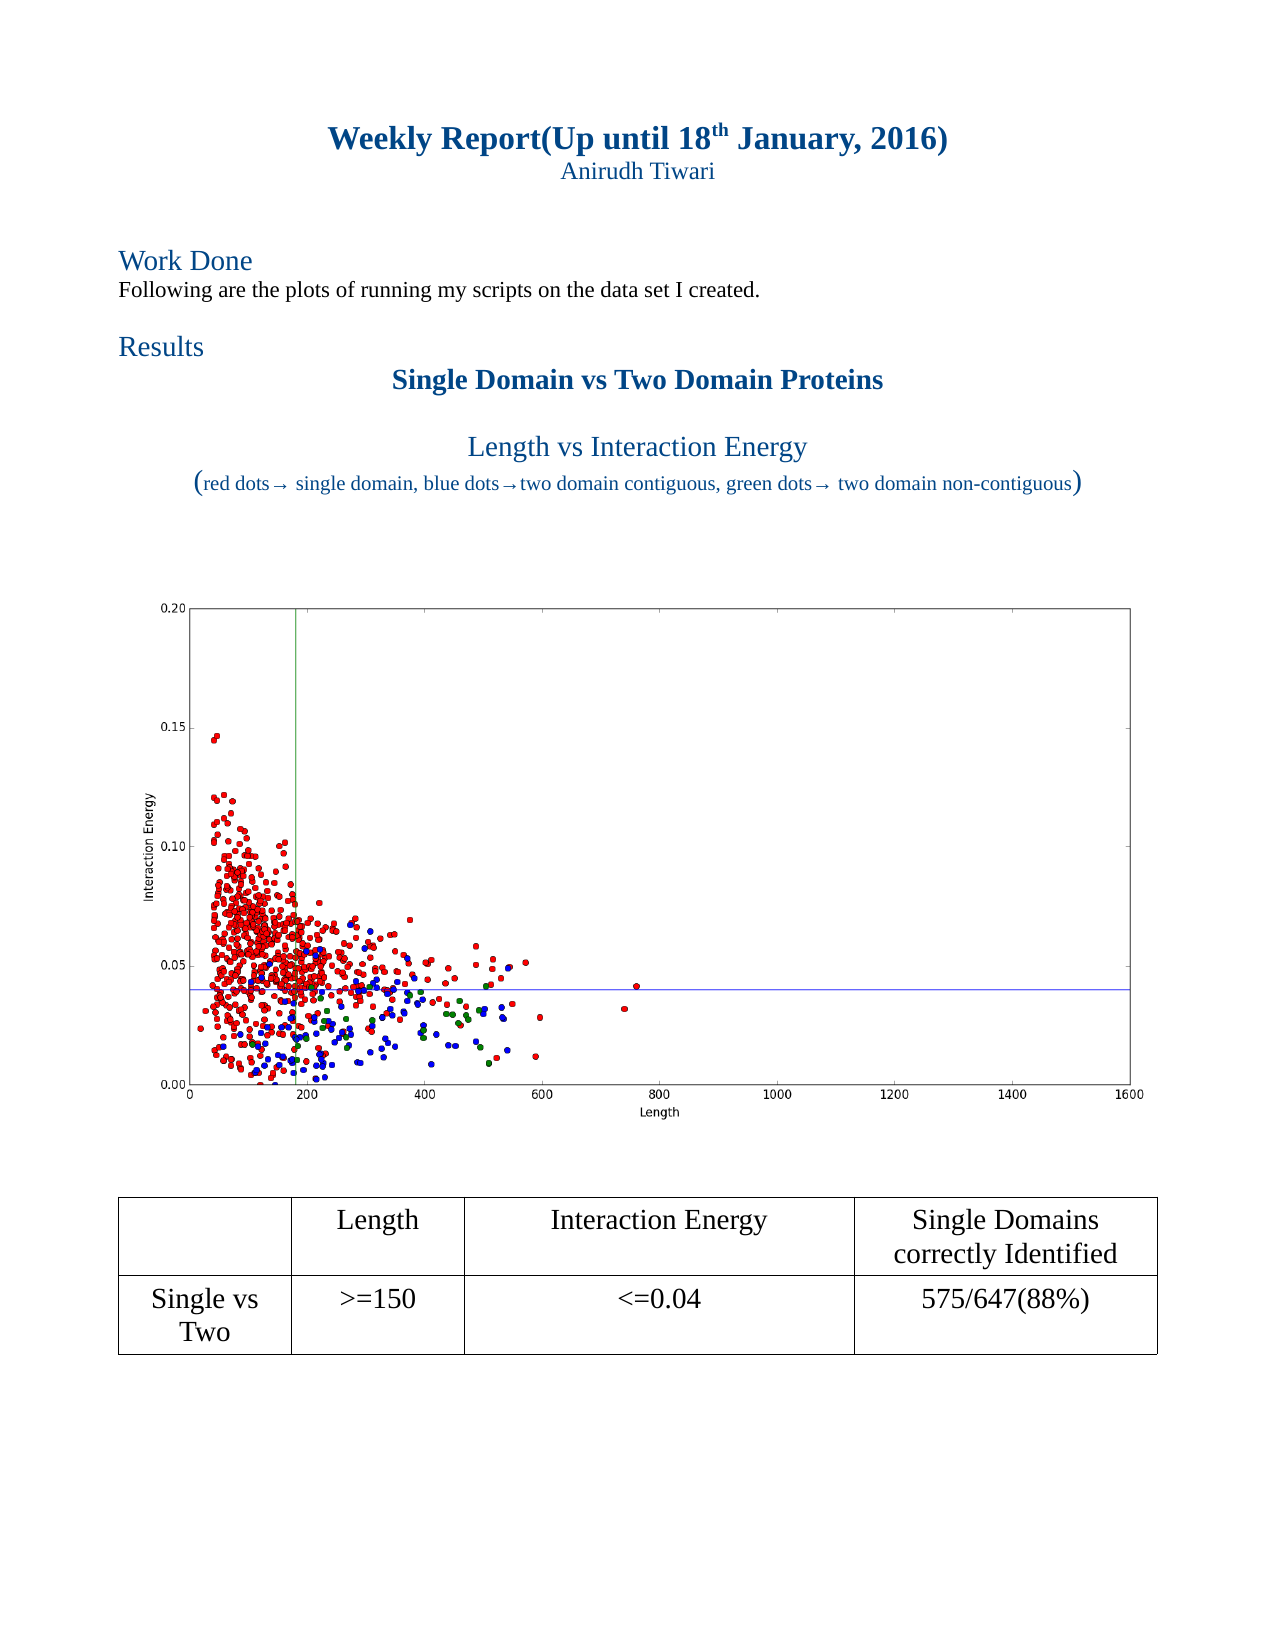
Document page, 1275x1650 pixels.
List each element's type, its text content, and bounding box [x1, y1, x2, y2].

text Anirudh Tiwari [118, 156, 1157, 185]
text Results [118, 329, 1157, 362]
table_cell <=0.04 [465, 1276, 854, 1354]
table_cell Single vs Two [119, 1276, 291, 1354]
text Length vs Interaction Energy [118, 429, 1157, 463]
text Single Domain vs Two Domain Proteins [118, 362, 1157, 396]
picture [38, 549, 1250, 1144]
text (red dots→ single domain, blue dots→two domain contiguous, green dots→ two domain non-contiguous) [118, 463, 1157, 497]
table_header Length [292, 1198, 464, 1275]
table_cell >=150 [292, 1276, 464, 1354]
table_header Interaction Energy [465, 1198, 854, 1275]
table_cell 575/647(88%) [855, 1276, 1157, 1354]
text Following are the plots of running my scripts on the data set I created. [118, 276, 1157, 303]
table_header Single Domains correctly Identified [855, 1198, 1157, 1275]
table_header [119, 1198, 291, 1275]
text Work Done [118, 243, 1157, 276]
text Weekly Report(Up until 18th January, 2016) [118, 118, 1157, 156]
